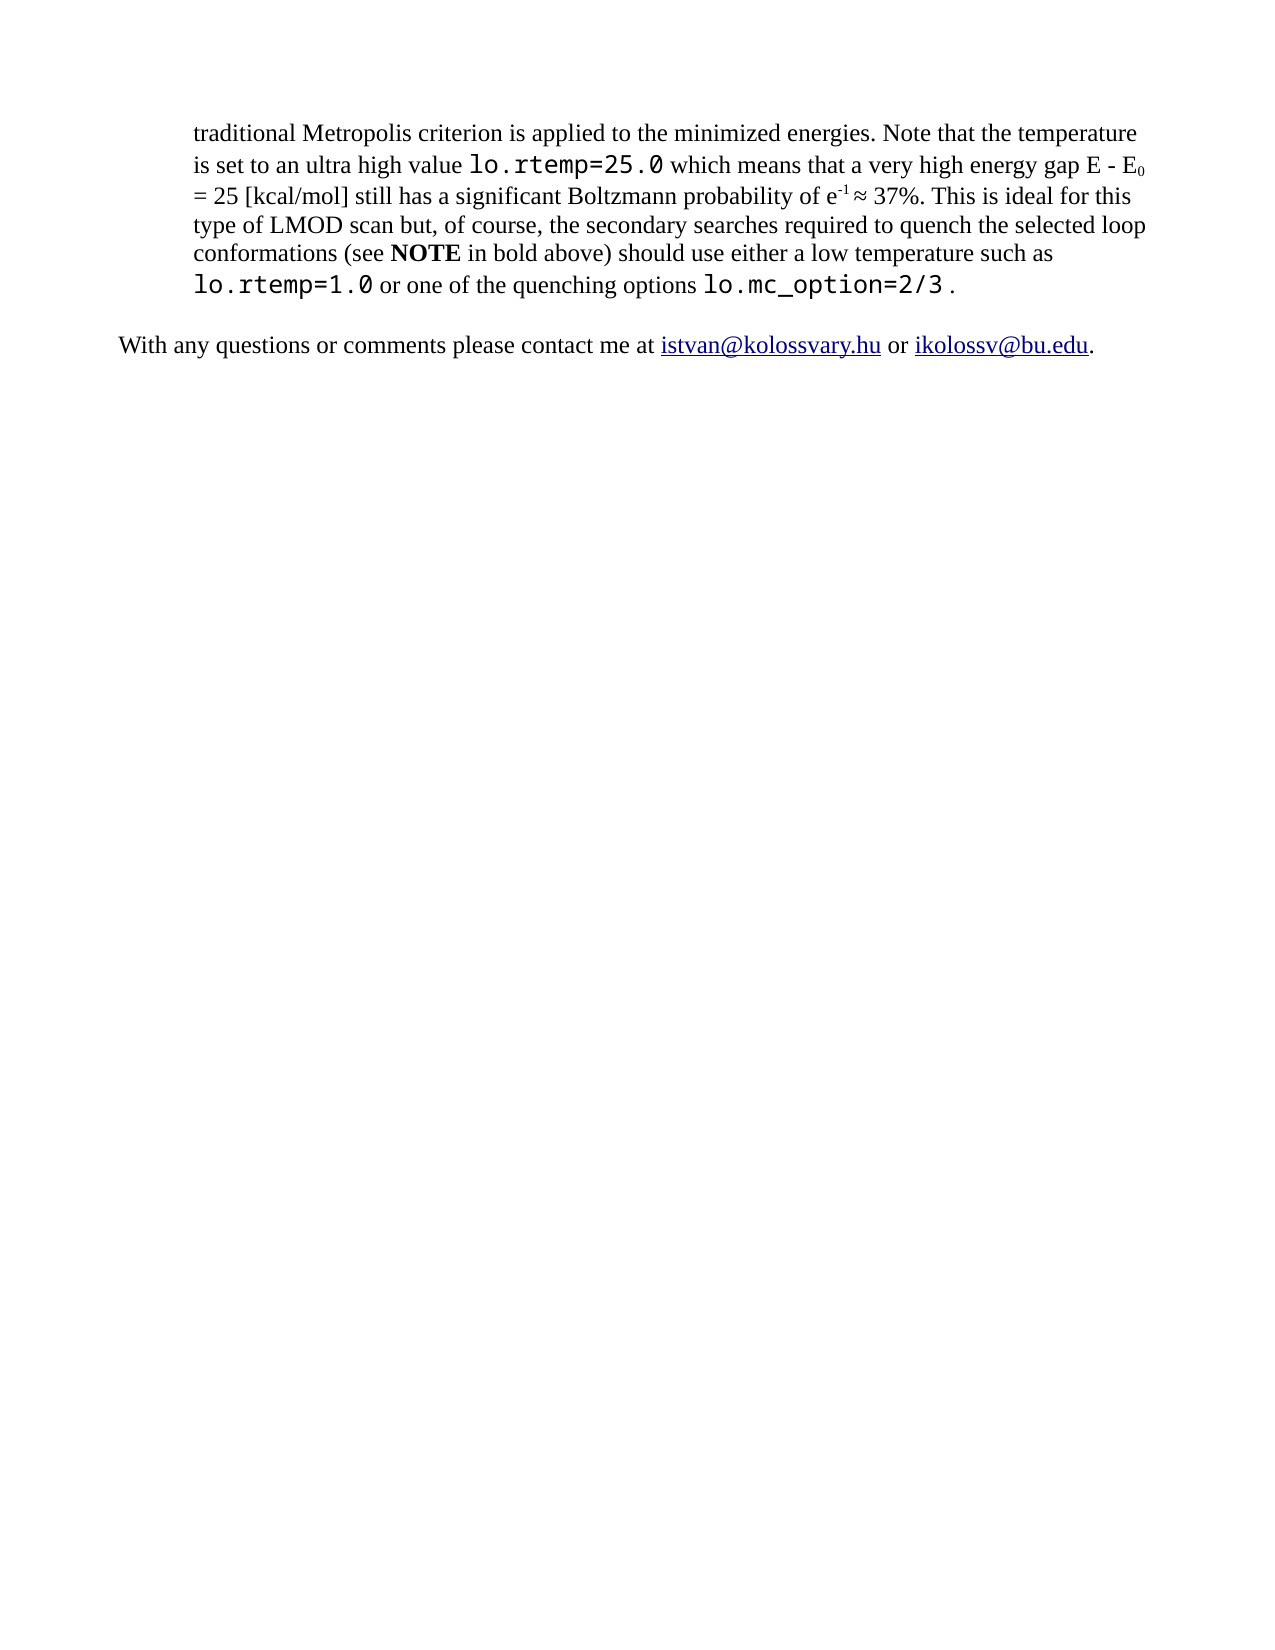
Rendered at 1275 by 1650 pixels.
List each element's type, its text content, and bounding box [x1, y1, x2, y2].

list traditional Metropolis criterion is applied to the minimized energies. Note that the temperature is set to an ultra high value lo.rtemp=25.0 which means that a very high energy gap E - E0 = 25 [kcal/mol] still has a significant Boltzmann probability of e-1 ≈ 37%. This is ideal for this type of LMOD scan but, of course, the secondary searches required to quench the selected loop conformations (see NOTE in bold above) should use either a low temperature such as lo.rtemp=1.0 or one of the quenching options lo.mc_option=2/3 . [156, 118, 1157, 301]
text With any questions or comments please contact me at istvan@kolossvary.hu or ikolossv@bu.edu. [118, 330, 1157, 359]
